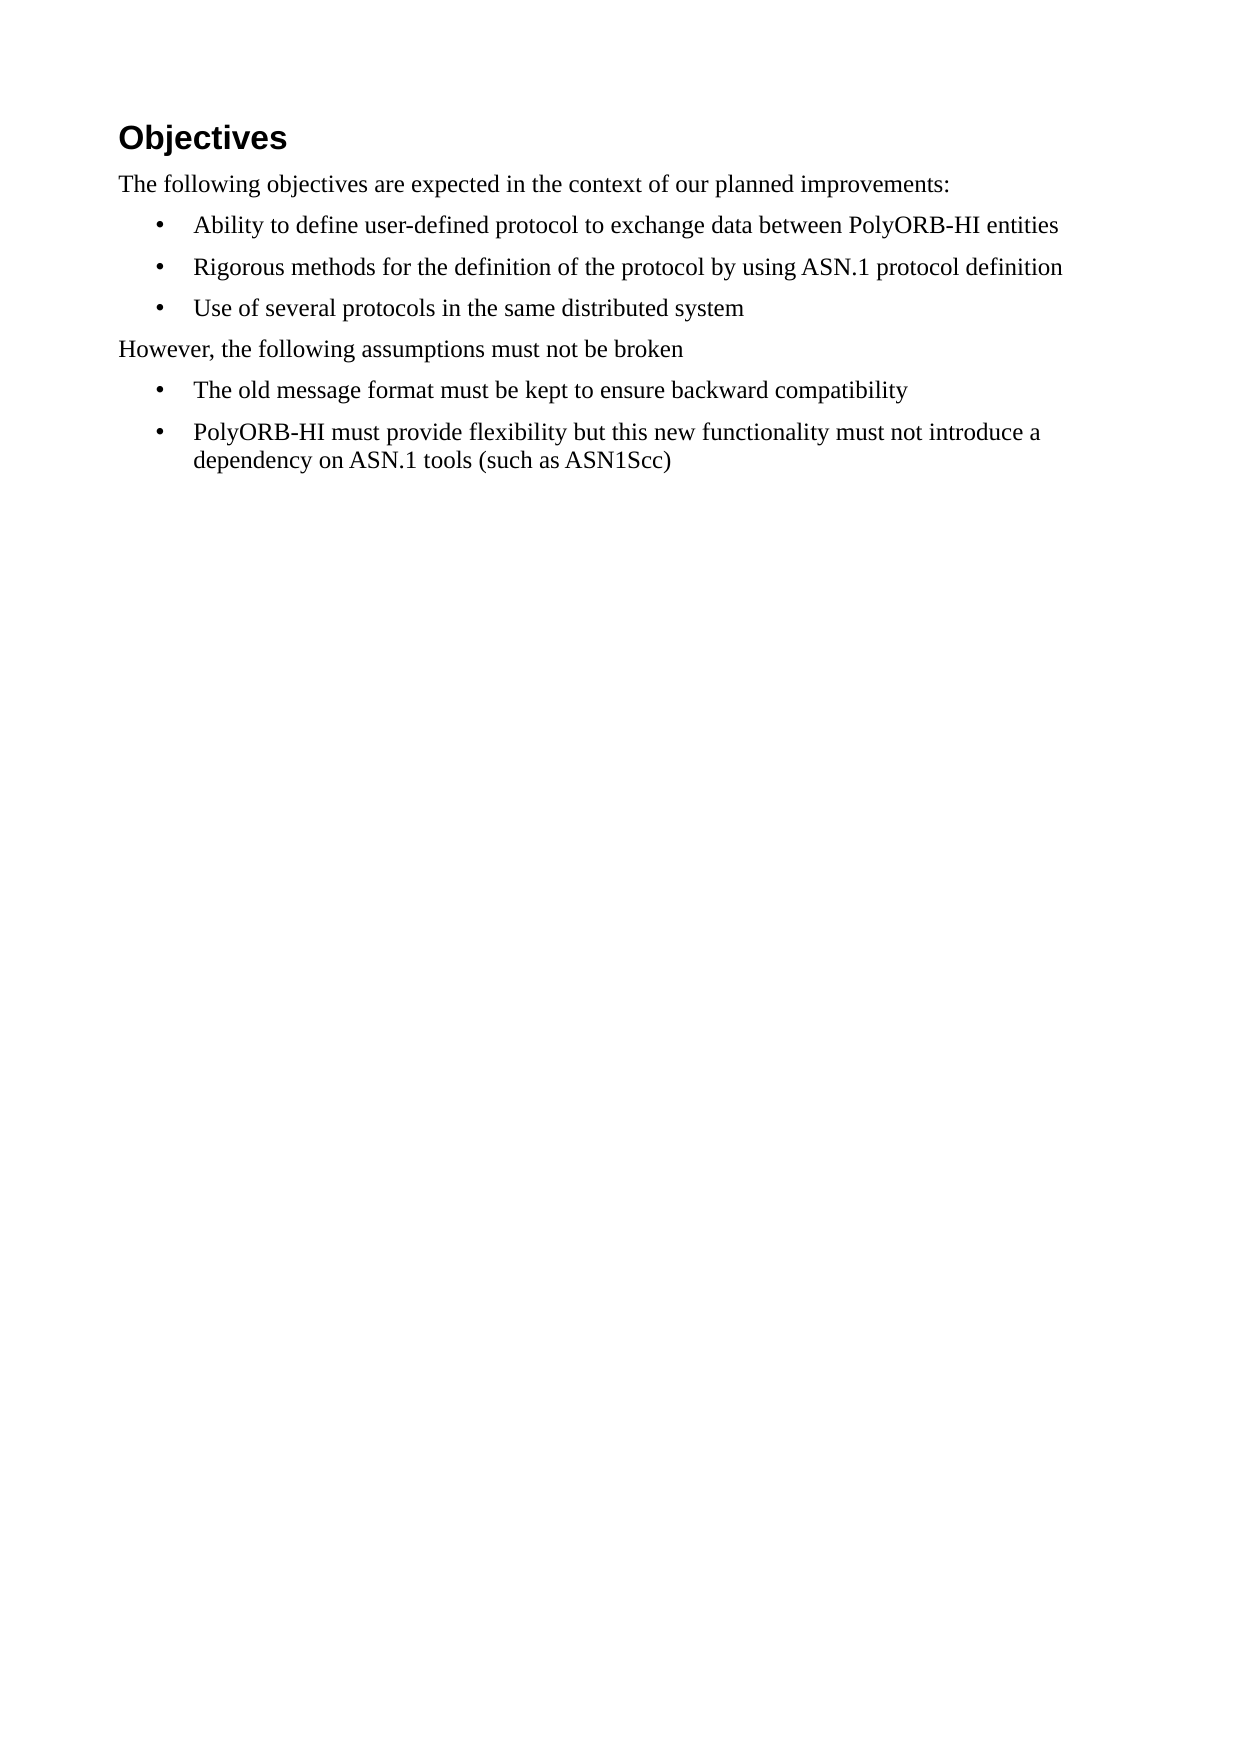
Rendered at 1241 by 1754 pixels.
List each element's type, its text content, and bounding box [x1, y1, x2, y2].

subtitle Objectives [118, 118, 1122, 157]
list Ability to define user-defined protocol to exchange data between PolyORB-HI entities [156, 211, 1122, 239]
text The following objectives are expected in the context of our planned improvements: [118, 169, 1122, 198]
list Rigorous methods for the definition of the protocol by using ASN.1 protocol definition [156, 252, 1122, 281]
list Use of several protocols in the same distributed system [156, 293, 1122, 322]
list The old message format must be kept to ensure backward compatibility [156, 376, 1122, 404]
list PolyORB-HI must provide flexibility but this new functionality must not introduce a dependency on ASN.1 tools (such as ASN1Scc) [156, 417, 1122, 474]
text However, the following assumptions must not be broken [118, 334, 1122, 363]
